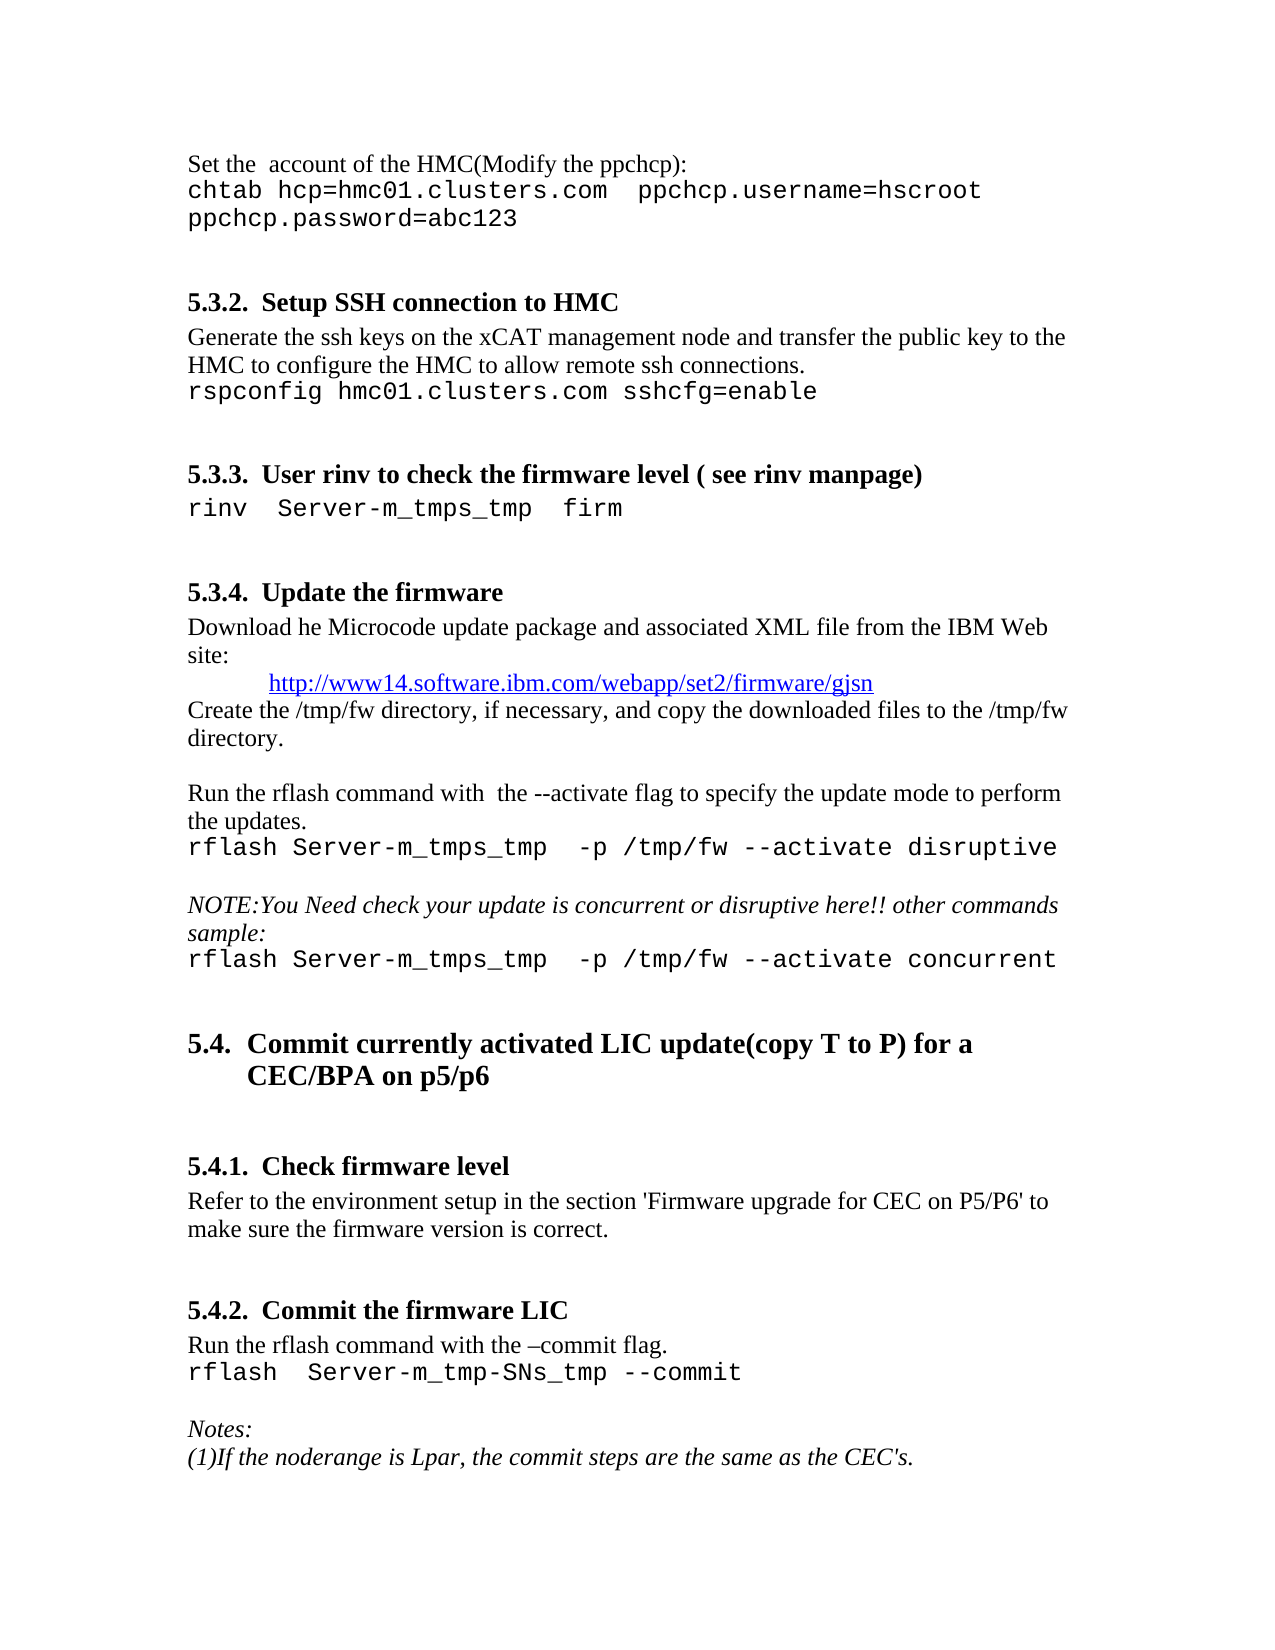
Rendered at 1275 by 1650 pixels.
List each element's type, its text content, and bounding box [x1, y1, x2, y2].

text (1)If the noderange is Lpar, the commit steps are the same as the CEC's. [187, 1443, 1087, 1471]
subtitle Setup SSH connection to HMC [187, 287, 1087, 317]
text rflash Server-m_tmp-SNs_tmp --commit [187, 1359, 1087, 1388]
text chtab hcp=hmc01.clusters.com ppchcp.username=hscroot ppchcp.password=abc123 [187, 178, 1087, 234]
subtitle Commit currently activated LIC update(copy T to P) for a CEC/BPA on p5/p6 [187, 1027, 1087, 1092]
text http://www14.software.ibm.com/webapp/set2/firmware/gjsn [187, 669, 1087, 696]
text Generate the ssh keys on the xCAT management node and transfer the public key to the HMC to configure the HMC to allow remote ssh connections. [187, 323, 1087, 379]
text Set the account of the HMC(Modify the ppchcp): [187, 150, 1087, 178]
text Run the rflash command with the --activate flag to specify the update mode to perform the updates. [187, 779, 1087, 835]
subtitle User rinv to check the firmware level ( see rinv manpage) [187, 460, 1087, 490]
text Download he Microcode update package and associated XML file from the IBM Web site: [187, 613, 1087, 669]
text rflash Server-m_tmps_tmp -p /tmp/fw --activate disruptive [187, 835, 1087, 863]
text Create the /tmp/fw directory, if necessary, and copy the downloaded files to the /tmp/fw directory. [187, 696, 1087, 752]
text NOTE:You Need check your update is concurrent or disruptive here!! other commands sample: [187, 891, 1087, 946]
subtitle Update the firmware [187, 577, 1087, 607]
subtitle Check firmware level [187, 1151, 1087, 1181]
text Refer to the environment setup in the section 'Firmware upgrade for CEC on P5/P6' to make sure the firmware version is correct. [187, 1187, 1087, 1243]
text rspconfig hmc01.clusters.com sshcfg=enable [187, 379, 1087, 407]
text rinv Server-m_tmps_tmp firm [187, 496, 1087, 524]
text rflash Server-m_tmps_tmp -p /tmp/fw --activate concurrent [187, 946, 1087, 975]
text Run the rflash command with the –commit flag. [187, 1332, 1087, 1359]
subtitle Commit the firmware LIC [187, 1295, 1087, 1325]
text Notes: [187, 1415, 1087, 1443]
